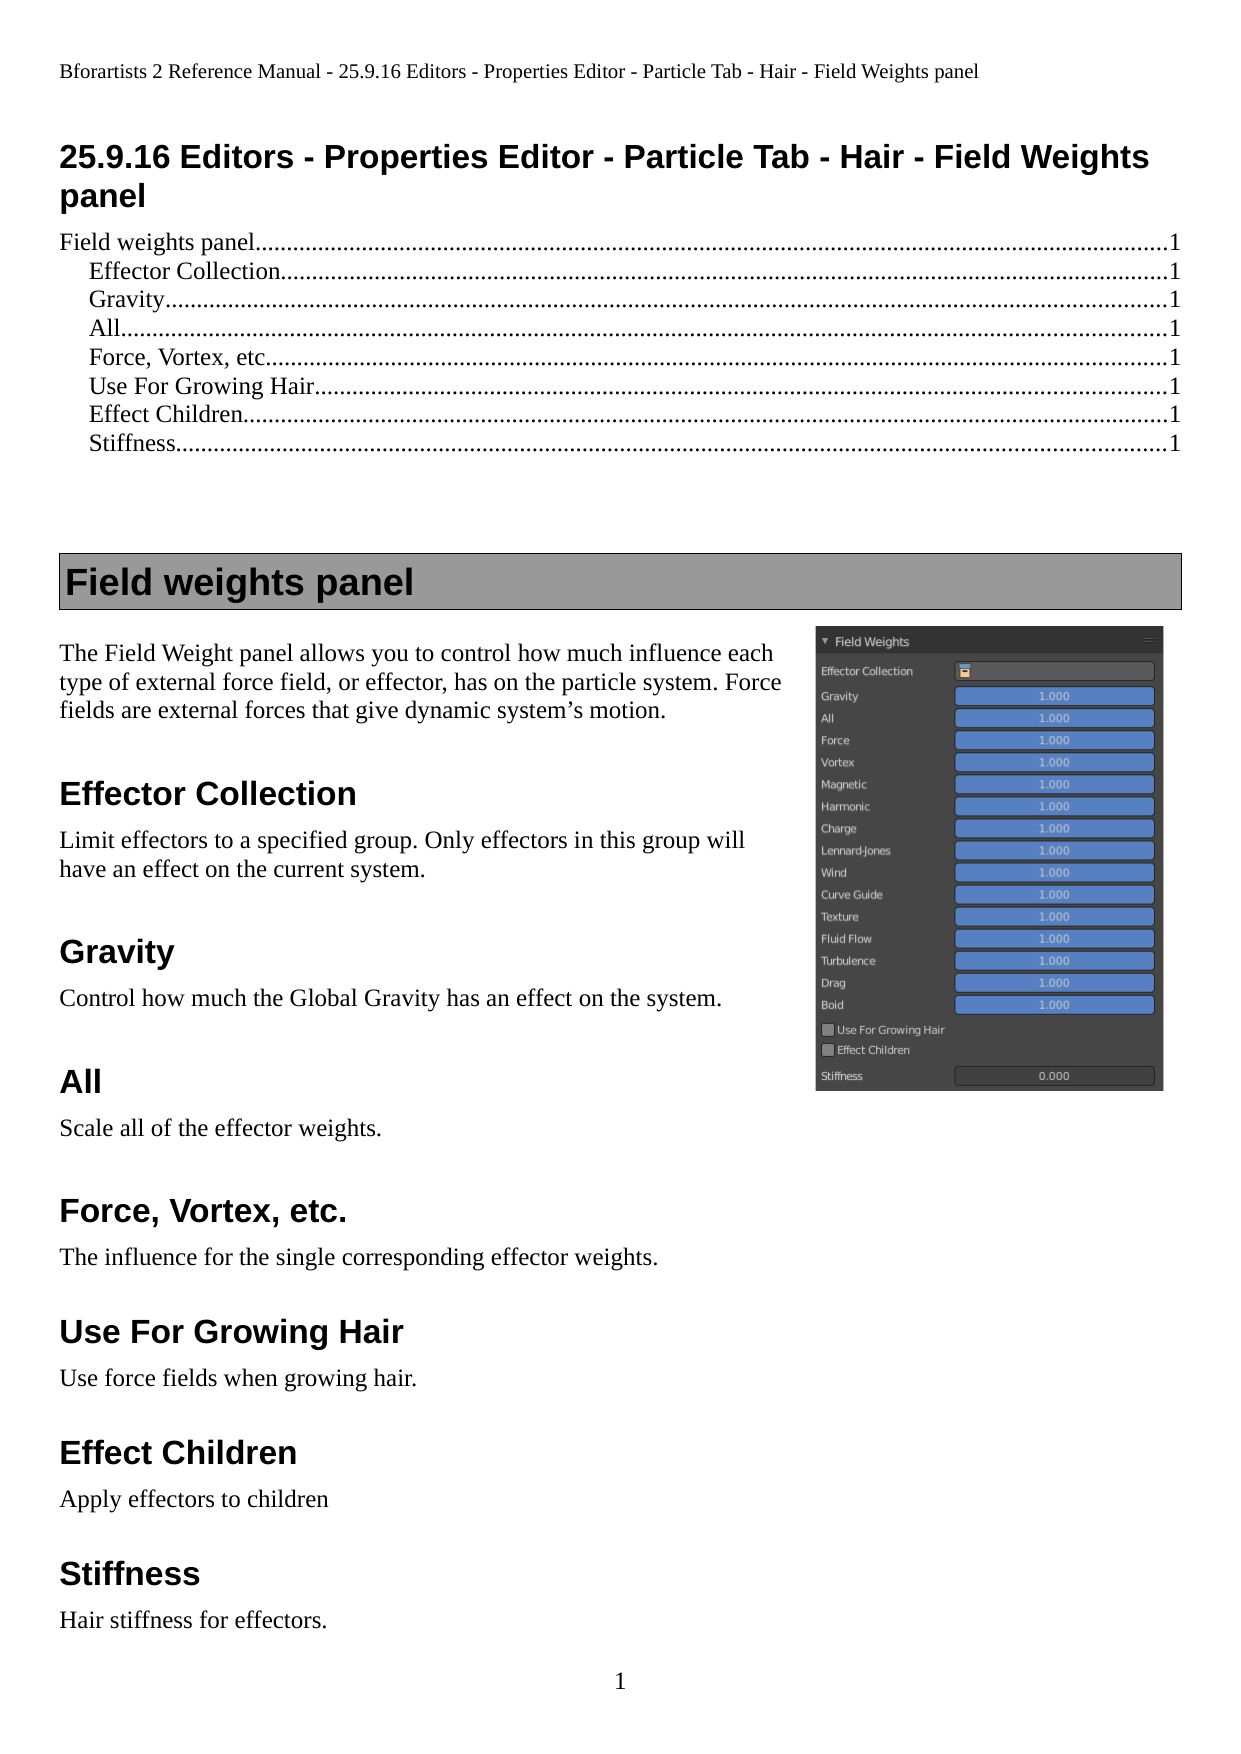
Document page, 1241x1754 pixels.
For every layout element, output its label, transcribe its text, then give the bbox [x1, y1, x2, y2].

text Use force fields when growing hair. [59, 1363, 1181, 1392]
text Use For Growing Hair 1 [88, 371, 1181, 399]
text Force, Vortex, etc. 1 [88, 342, 1181, 371]
text Control how much the Global Gravity has an effect on the system. [59, 983, 815, 1012]
subtitle Effector Collection [59, 774, 815, 813]
subtitle Force, Vortex, etc. [59, 1191, 1181, 1230]
subtitle Effect Children [59, 1433, 1181, 1472]
text Hair stiffness for effectors. [59, 1605, 1181, 1634]
text The influence for the single corresponding effector weights. [59, 1242, 1181, 1271]
text Effector Collection 1 [88, 256, 1181, 284]
text The Field Weight panel allows you to control how much influence each type of external force field, or effector, has on the particle system. Force fields are external forces that give dynamic system’s motion. [59, 638, 815, 724]
text All 1 [88, 313, 1181, 342]
subtitle Gravity [59, 932, 815, 971]
subtitle Stiffness [59, 1554, 1181, 1593]
text Apply effectors to children [59, 1484, 1181, 1513]
text Scale all of the effector weights. [59, 1113, 1181, 1142]
subtitle Use For Growing Hair [59, 1312, 1181, 1351]
table_header Field weights panel [60, 554, 1181, 609]
text Stiffness 1 [88, 428, 1181, 457]
subtitle All [59, 1062, 1181, 1100]
text Limit effectors to a specified group. Only effectors in this group will have an effect on the current system. [59, 825, 815, 883]
subtitle 25.9.16 Editors - Properties Editor - Particle Tab - Hair - Field Weights panel [59, 138, 1181, 214]
text Effect Children 1 [88, 399, 1181, 428]
text Gravity 1 [88, 284, 1181, 313]
text Field weights panel 1 [59, 227, 1181, 256]
subtitle [1164, 932, 1181, 971]
picture [815, 626, 1164, 1091]
subtitle [1164, 774, 1181, 813]
